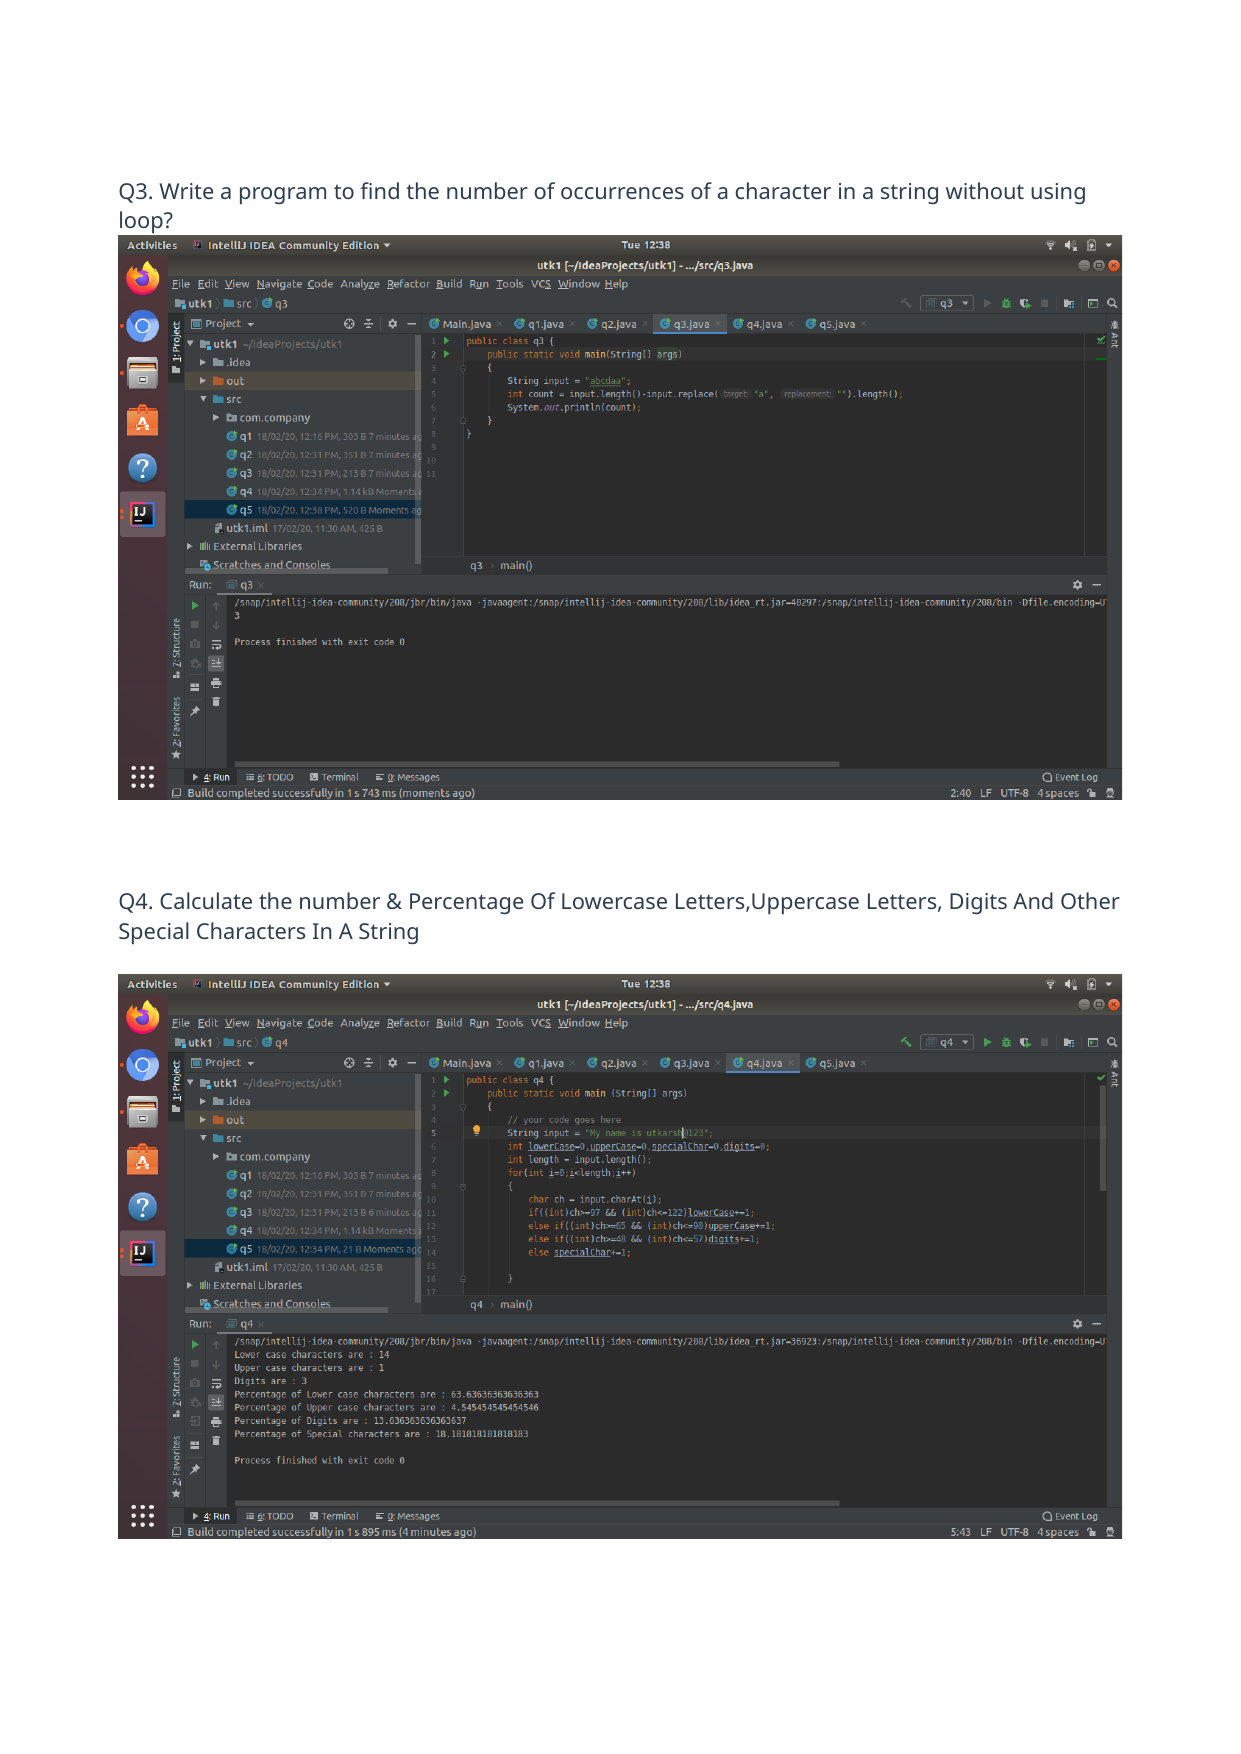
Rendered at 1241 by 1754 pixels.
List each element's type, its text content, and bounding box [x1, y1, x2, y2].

picture [118, 974, 1123, 1539]
text Q4. Calculate the number & Percentage Of Lowercase Letters,Uppercase Letters, Digits And Other Special Characters In A String [118, 886, 1122, 945]
picture [118, 235, 1123, 800]
text Q3. Write a program to find the number of occurrences of a character in a string without using loop? [118, 176, 1122, 235]
